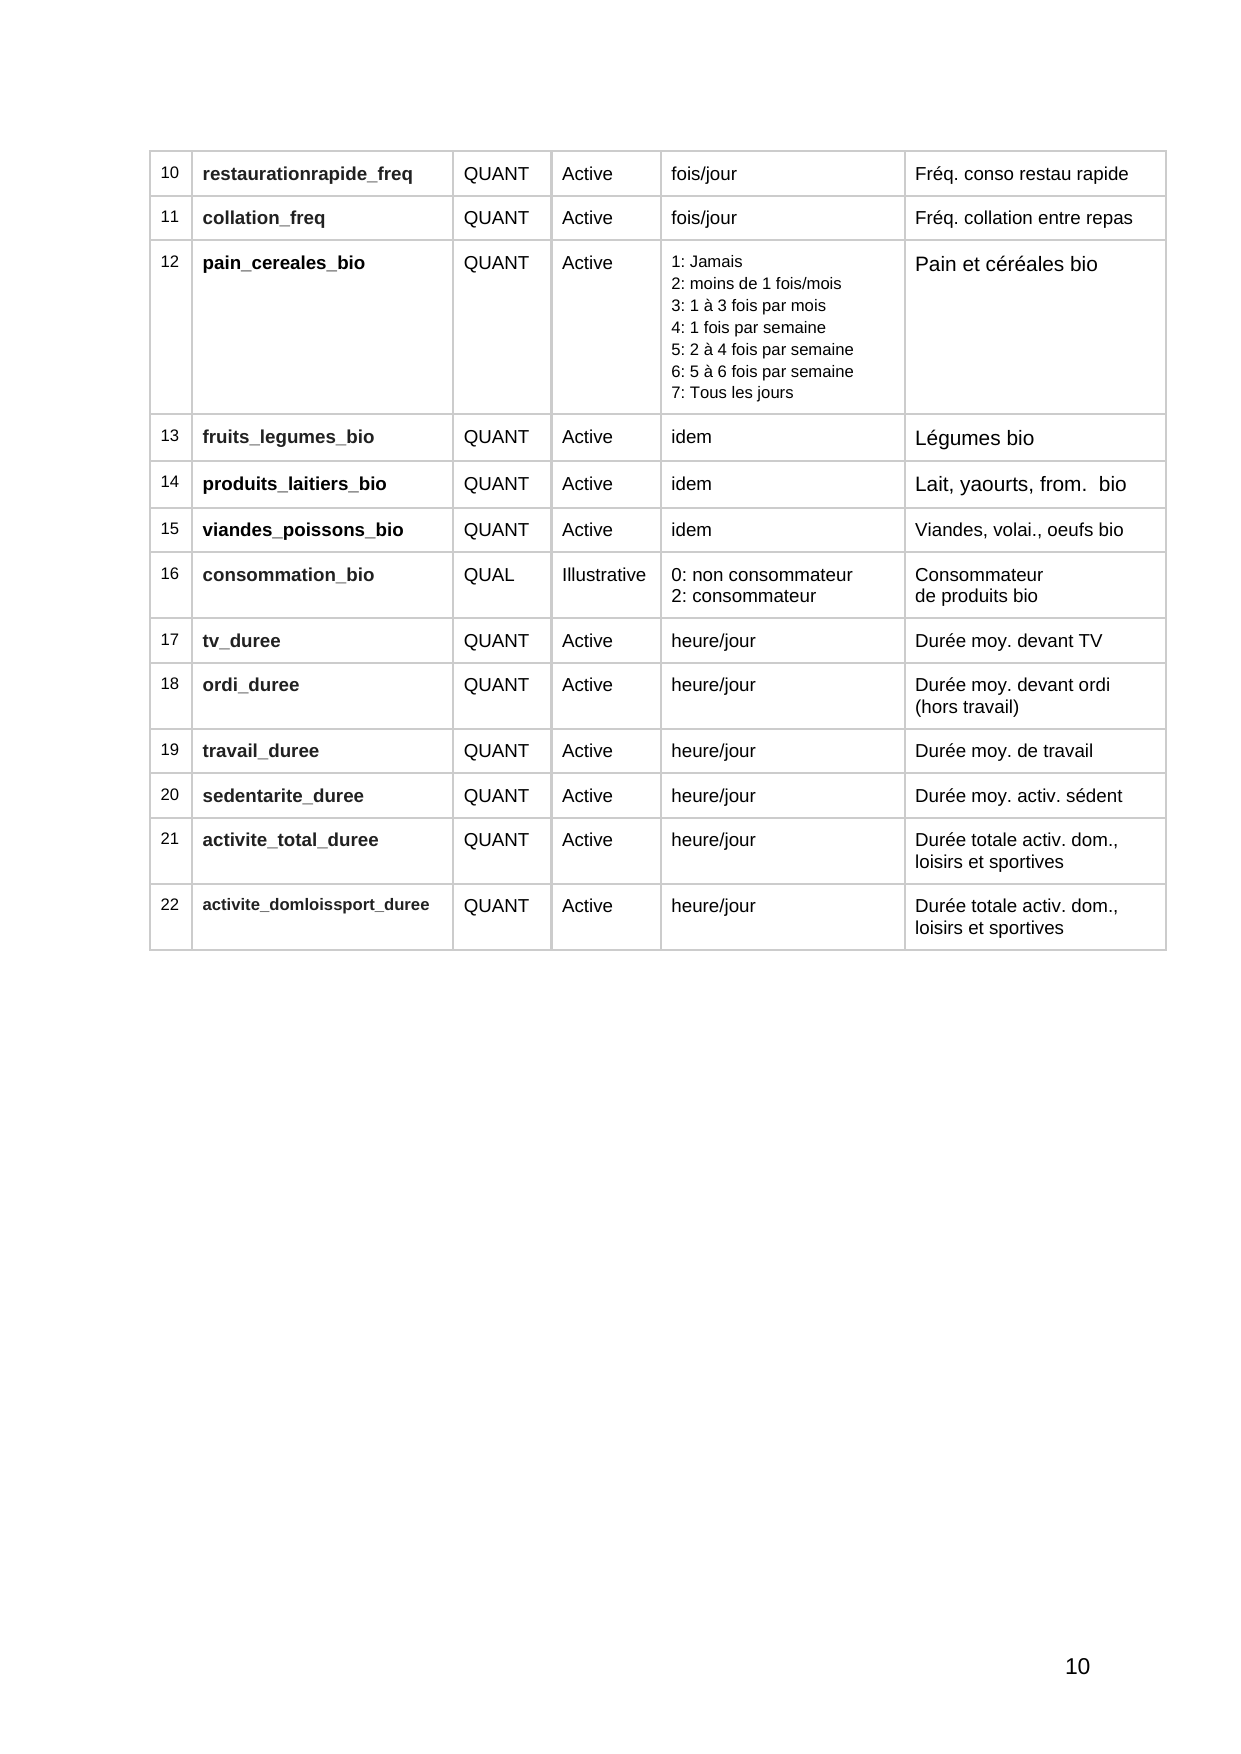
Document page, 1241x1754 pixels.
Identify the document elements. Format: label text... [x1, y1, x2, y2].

table_cell ordi_duree [193, 664, 452, 728]
table_cell heure/jour [662, 664, 904, 728]
table_cell QUANT [454, 619, 550, 662]
table_cell Durée moy. devant ordi (hors travail) [906, 664, 1165, 728]
table_cell QUANT [454, 415, 550, 460]
table_cell Durée moy. devant TV [906, 619, 1165, 662]
table_cell 11 [151, 197, 191, 239]
table_cell QUANT [454, 509, 550, 551]
table_cell QUANT [454, 774, 550, 817]
table_cell produits_laitiers_bio [193, 462, 452, 507]
table_cell 1: Jamais 2: moins de 1 fois/mois 3: 1 à 3 fois par mois 4: 1 fois par semaine 5: 2 à 4 fois par semaine 6: 5 à 6 fois par semaine 7: Tous les jours [662, 241, 904, 413]
table_cell Durée moy. de travail [906, 730, 1165, 772]
table_cell 18 [151, 664, 191, 728]
table_cell fois/jour [662, 197, 904, 239]
table_cell QUANT [454, 819, 550, 883]
table_cell QUANT [454, 152, 550, 194]
table_cell viandes_poissons_bio [193, 509, 452, 551]
table_cell heure/jour [662, 774, 904, 817]
table_cell Active [553, 509, 660, 551]
table_cell 15 [151, 509, 191, 551]
table_cell 12 [151, 241, 191, 413]
table_cell QUANT [454, 197, 550, 239]
table_cell collation_freq [193, 197, 452, 239]
table_cell activite_domloissport_duree [193, 885, 452, 949]
table_cell QUANT [454, 730, 550, 772]
table_cell Active [553, 241, 660, 413]
table_cell fois/jour [662, 152, 904, 194]
table_cell Active [553, 415, 660, 460]
table_cell Active [553, 152, 660, 194]
table_cell Fréq. conso restau rapide [906, 152, 1165, 194]
table_cell Active [553, 462, 660, 507]
table_cell Viandes, volai., oeufs bio [906, 509, 1165, 551]
table_cell QUANT [454, 885, 550, 949]
table_cell Durée totale activ. dom., loisirs et sportives [906, 885, 1165, 949]
table_cell QUAL [454, 553, 550, 617]
table_cell QUANT [454, 664, 550, 728]
table_cell heure/jour [662, 885, 904, 949]
table_cell idem [662, 462, 904, 507]
table_cell 19 [151, 730, 191, 772]
table_cell fruits_legumes_bio [193, 415, 452, 460]
table_cell Durée totale activ. dom., loisirs et sportives [906, 819, 1165, 883]
table_cell Fréq. collation entre repas [906, 197, 1165, 239]
table_cell idem [662, 509, 904, 551]
table_cell Active [553, 197, 660, 239]
table_cell activite_total_duree [193, 819, 452, 883]
table_cell consommation_bio [193, 553, 452, 617]
table_cell Illustrative [553, 553, 660, 617]
table_cell QUANT [454, 462, 550, 507]
table_cell 10 [151, 152, 191, 194]
table_cell heure/jour [662, 730, 904, 772]
table_cell 21 [151, 819, 191, 883]
table_cell heure/jour [662, 819, 904, 883]
table_cell Lait, yaourts, from. bio [906, 462, 1165, 507]
table_cell 22 [151, 885, 191, 949]
table_cell 14 [151, 462, 191, 507]
table_cell restaurationrapide_freq [193, 152, 452, 194]
table_cell heure/jour [662, 619, 904, 662]
table_cell pain_cereales_bio [193, 241, 452, 413]
table_cell tv_duree [193, 619, 452, 662]
table_cell idem [662, 415, 904, 460]
table_cell 13 [151, 415, 191, 460]
table_cell Active [553, 664, 660, 728]
table_cell Active [553, 730, 660, 772]
table_cell Active [553, 774, 660, 817]
table_cell 16 [151, 553, 191, 617]
table_cell Consommateur de produits bio [906, 553, 1165, 617]
table_cell Durée moy. activ. sédent [906, 774, 1165, 817]
table_cell Pain et céréales bio [906, 241, 1165, 413]
table_cell Active [553, 819, 660, 883]
table_cell 17 [151, 619, 191, 662]
table_cell Active [553, 619, 660, 662]
table_cell 0: non consommateur 2: consommateur [662, 553, 904, 617]
table_cell Légumes bio [906, 415, 1165, 460]
table_cell 20 [151, 774, 191, 817]
table_cell sedentarite_duree [193, 774, 452, 817]
table_cell QUANT [454, 241, 550, 413]
table_cell Active [553, 885, 660, 949]
table_cell travail_duree [193, 730, 452, 772]
